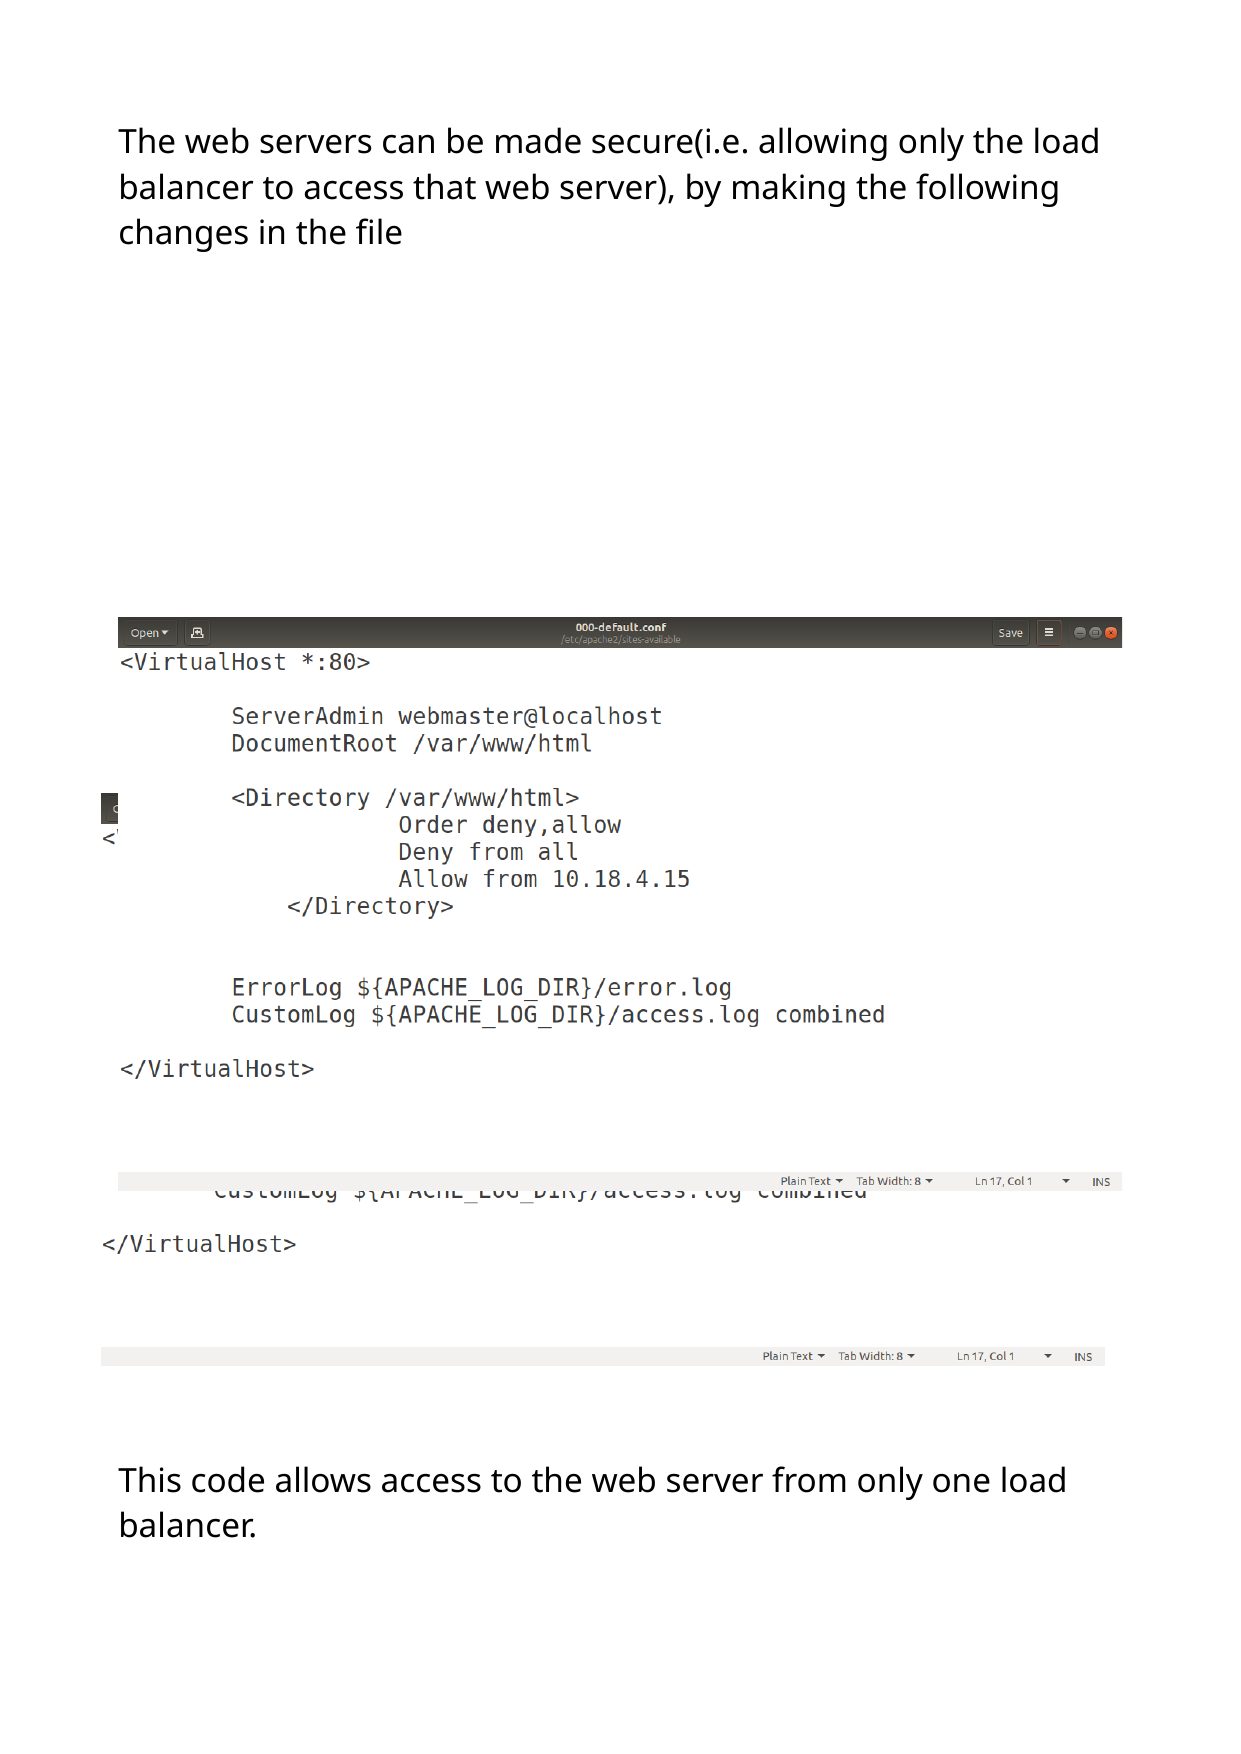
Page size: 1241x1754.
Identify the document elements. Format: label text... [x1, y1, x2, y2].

text This code allows access to the web server from only one load balancer. [118, 1457, 1122, 1548]
text The web servers can be made secure(i.e. allowing only the load balancer to access that web server), by making the following changes in the file [118, 118, 1122, 254]
picture [101, 617, 1123, 1366]
